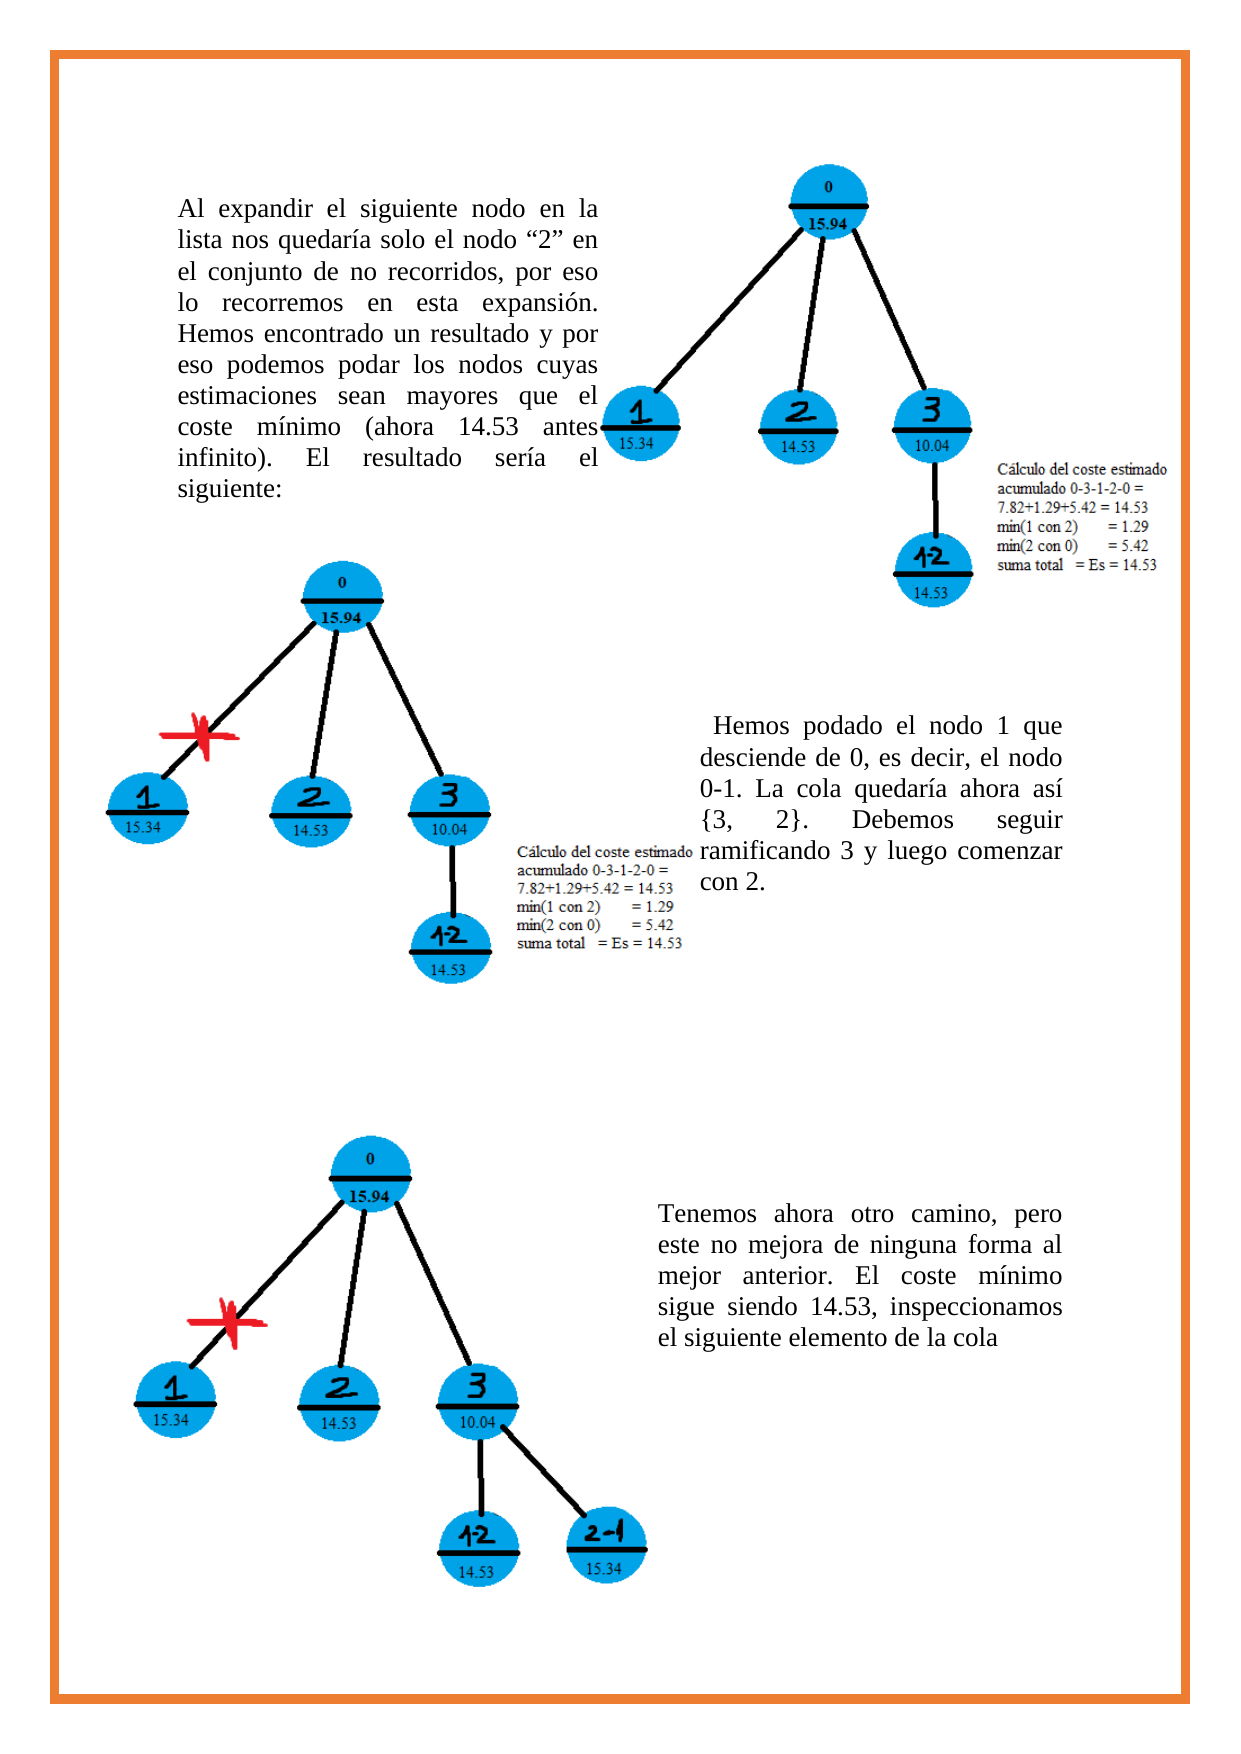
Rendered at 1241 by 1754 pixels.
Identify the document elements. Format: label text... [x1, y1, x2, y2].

text Hemos podado el nodo 1 que desciende de 0, es decir, el nodo 0-1. La cola quedaría ahora así {3, 2}. Debemos seguir ramificando 3 y luego comenzar con 2. [700, 709, 1063, 896]
text Al expandir el siguiente nodo en la lista nos quedaría solo el nodo “2” en el conjunto de no recorridos, por eso lo recorremos en esta expansión. Hemos encontrado un resultado y por eso podemos podar los nodos cuyas estimaciones sean mayores que el coste mínimo (ahora 14.53 antes infinito). El resultado sería el siguiente: [177, 192, 598, 504]
text Tenemos ahora otro camino, pero este no mejora de ninguna forma al mejor anterior. El coste mínimo sigue siendo 14.53, inspeccionamos el siguiente elemento de la cola [658, 1197, 1063, 1352]
